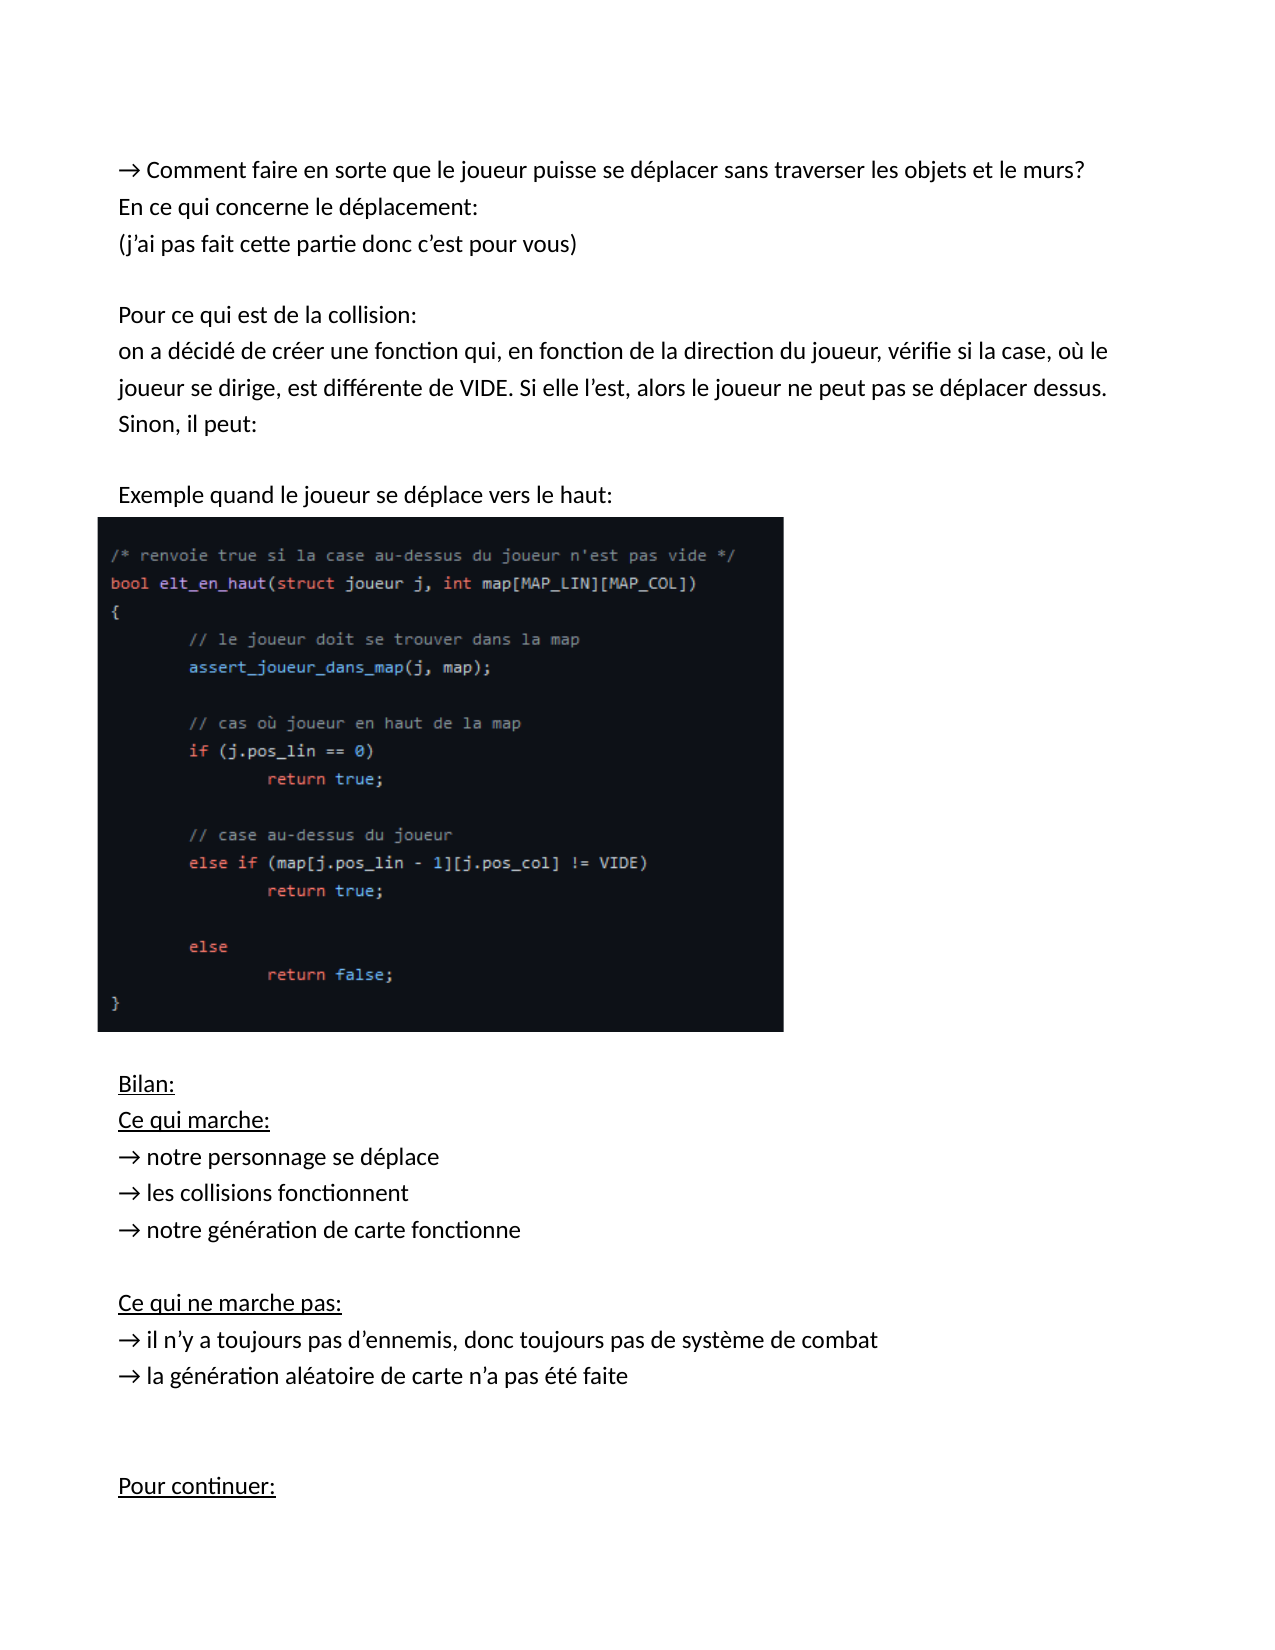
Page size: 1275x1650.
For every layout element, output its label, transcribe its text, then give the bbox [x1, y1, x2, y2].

text Pour continuer: [118, 1470, 1157, 1501]
text → notre personnage se déplace [118, 1141, 1157, 1171]
text Exemple quand le joueur se déplace vers le haut: [118, 479, 1157, 510]
text Ce qui marche: [118, 1104, 1157, 1135]
text → les collisions fonctionnent [118, 1177, 1157, 1208]
text Bilan: [118, 1068, 1157, 1098]
text → la génération aléatoire de carte n’a pas été faite [118, 1360, 1157, 1391]
text → Comment faire en sorte que le joueur puisse se déplacer sans traverser les objets et le murs? [118, 155, 1157, 185]
text → il n’y a toujours pas d’ennemis, donc toujours pas de système de combat [118, 1324, 1157, 1354]
text on a décidé de créer une fonction qui, en fonction de la direction du joueur, vérifie si la case, où le joueur se dirige, est différente de VIDE. Si elle l’est, alors le joueur ne peut pas se déplacer dessus. Sinon, il peut: [118, 335, 1157, 439]
text → notre génération de carte fonctionne [118, 1214, 1157, 1244]
picture [97, 517, 394, 1032]
text Pour ce qui est de la collision: [118, 299, 1157, 329]
text (j’ai pas fait cette partie donc c’est pour vous) [118, 228, 1157, 258]
text Ce qui ne marche pas: [118, 1287, 1157, 1318]
text En ce qui concerne le déplacement: [118, 191, 1157, 222]
